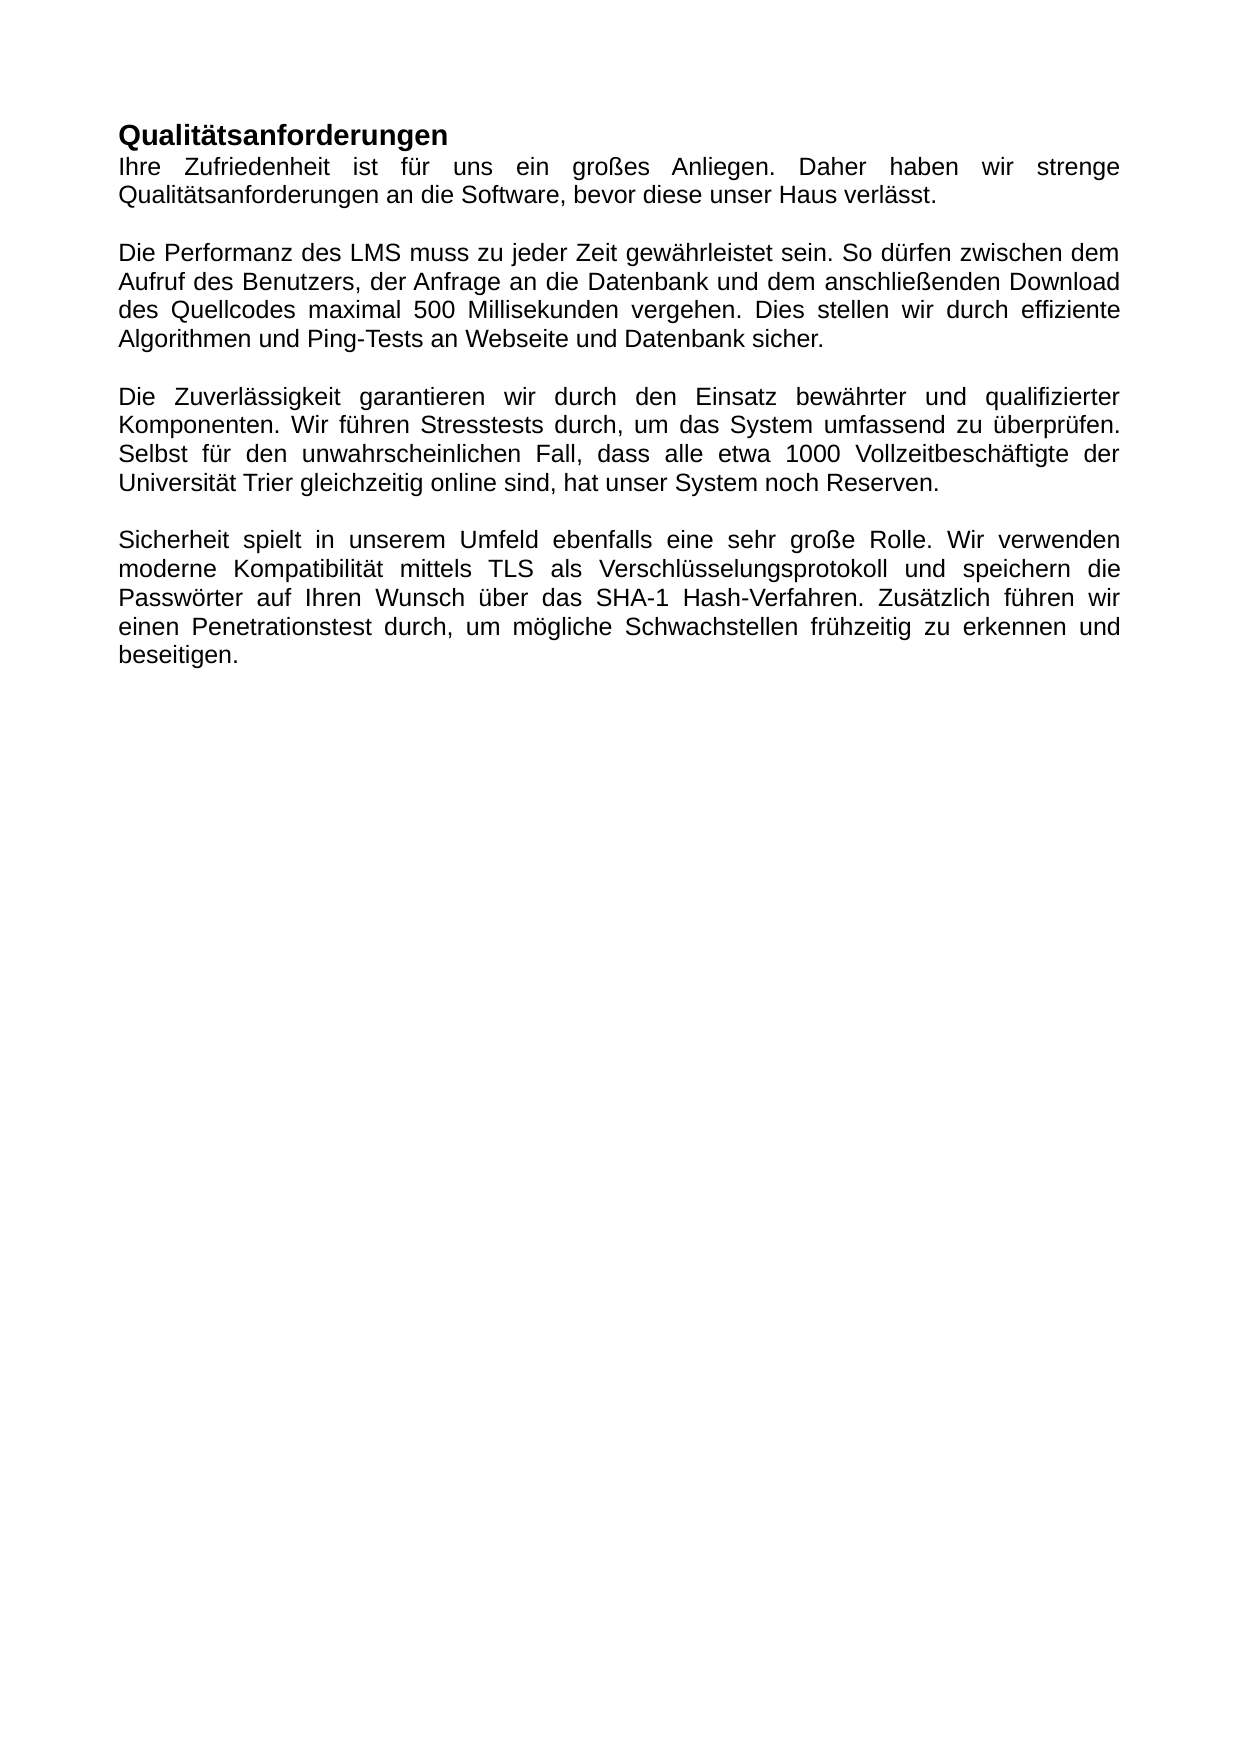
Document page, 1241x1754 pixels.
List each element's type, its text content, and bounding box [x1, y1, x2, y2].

text Ihre Zufriedenheit ist für uns ein großes Anliegen. Daher haben wir strenge Qualitätsanforderungen an die Software, bevor diese unser Haus verlässt. [118, 152, 1122, 209]
text Sicherheit spielt in unserem Umfeld ebenfalls eine sehr große Rolle. Wir verwenden moderne Kompatibilität mittels TLS als Verschlüsselungsprotokoll und speichern die Passwörter auf Ihren Wunsch über das SHA-1 Hash-Verfahren. Zusätzlich führen wir einen Penetrationstest durch, um mögliche Schwachstellen frühzeitig zu erkennen und beseitigen. [118, 497, 1122, 669]
text Die Zuverlässigkeit garantieren wir durch den Einsatz bewährter und qualifizierter Komponenten. Wir führen Stresstests durch, um das System umfassend zu überprüfen. Selbst für den unwahrscheinlichen Fall, dass alle etwa 1000 Vollzeitbeschäftigte der Universität Trier gleichzeitig online sind, hat unser System noch Reserven. [118, 353, 1122, 497]
text Die Performanz des LMS muss zu jeder Zeit gewährleistet sein. So dürfen zwischen dem Aufruf des Benutzers, der Anfrage an die Datenbank und dem anschließenden Download des Quellcodes maximal 500 Millisekunden vergehen. Dies stellen wir durch effiziente Algorithmen und Ping-Tests an Webseite und Datenbank sicher. [118, 209, 1122, 353]
text Qualitätsanforderungen [118, 118, 1122, 152]
